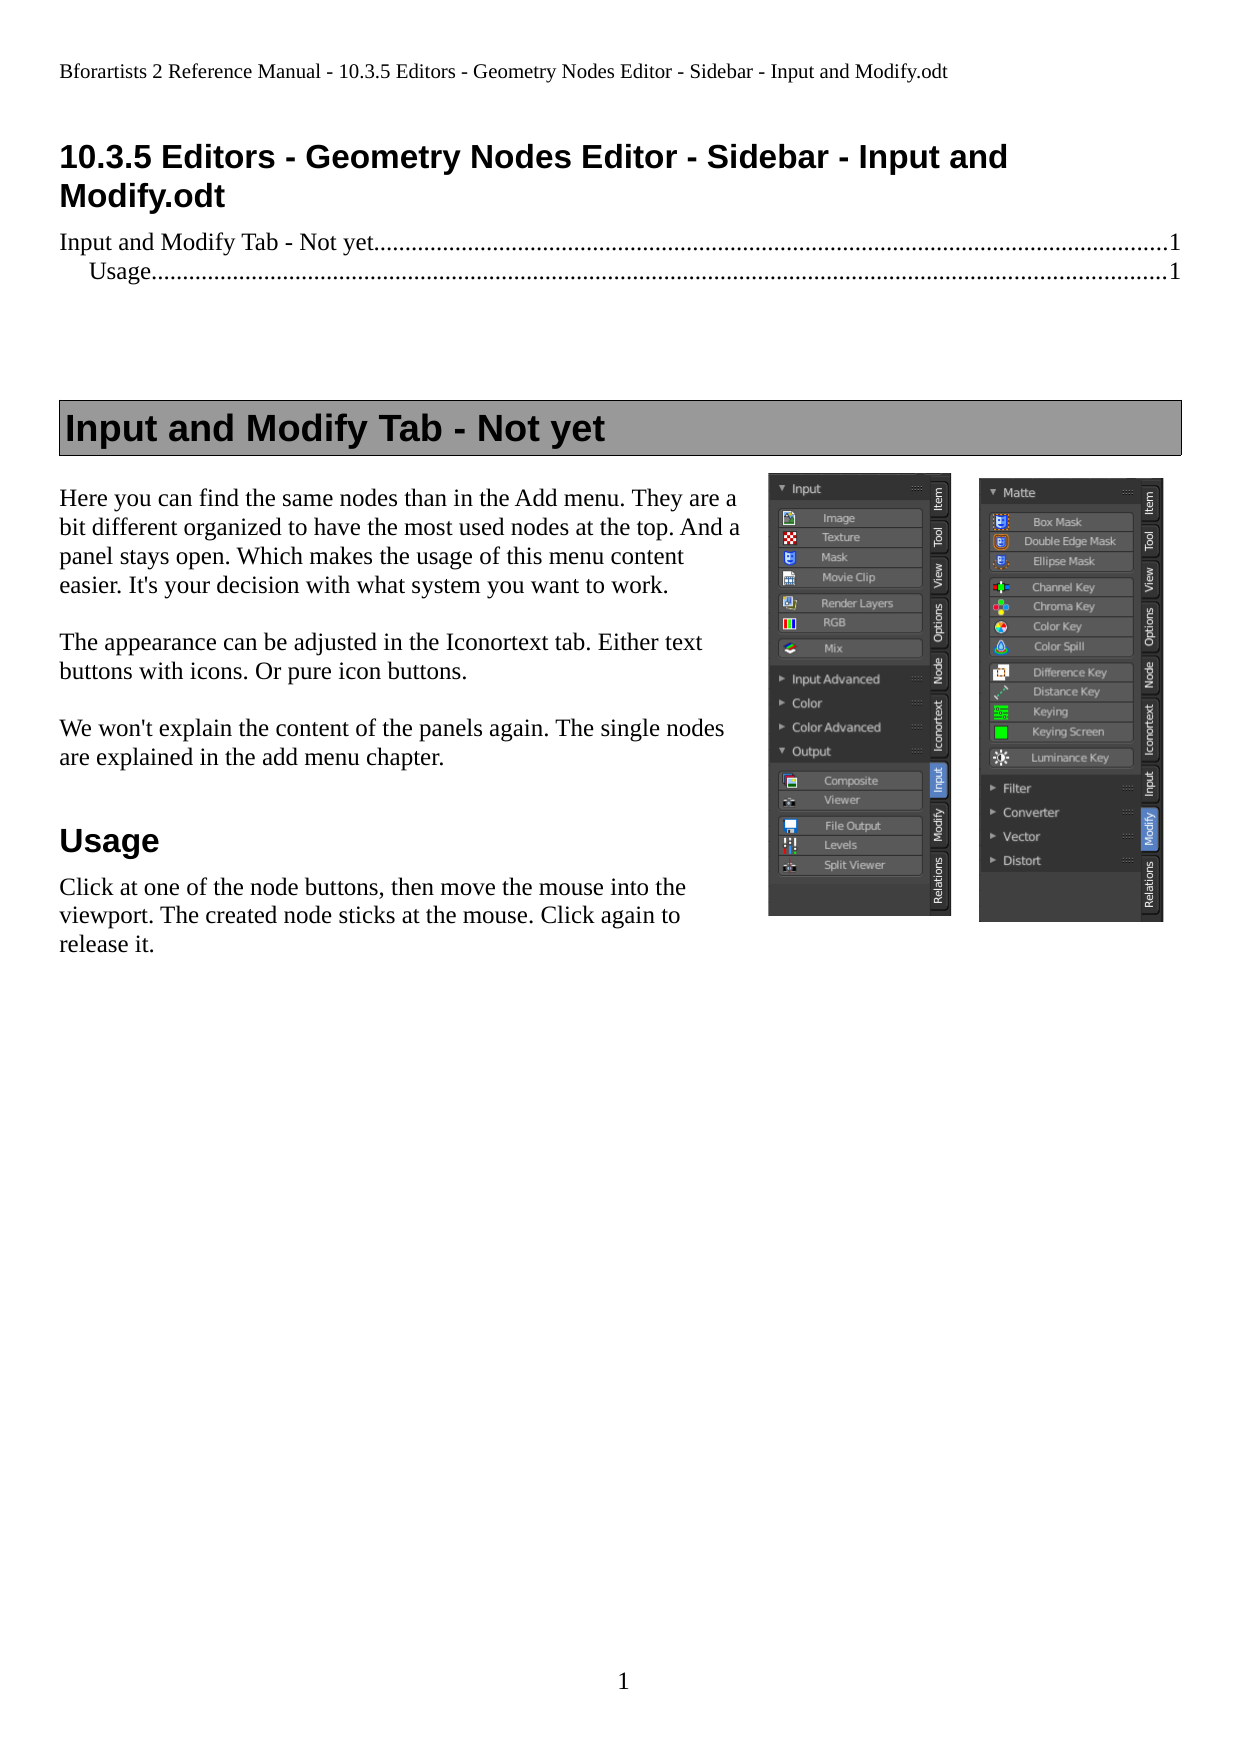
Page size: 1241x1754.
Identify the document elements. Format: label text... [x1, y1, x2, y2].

subtitle 10.3.5 Editors - Geometry Nodes Editor - Sidebar - Input and Modify.odt [59, 138, 1181, 214]
subtitle [1164, 821, 1181, 859]
text Click at one of the node buttons, then move the mouse into the viewport. The created node sticks at the mouse. Click again to release it. [59, 872, 1181, 958]
picture [768, 473, 952, 916]
text The appearance can be adjusted in the Iconortext tab. Either text buttons with icons. Or pure icon buttons. [59, 627, 768, 685]
subtitle [952, 821, 979, 859]
text Usage 1 [88, 256, 1181, 284]
table_header Input and Modify Tab - Not yet [60, 401, 1181, 455]
text Input and Modify Tab - Not yet 1 [59, 227, 1181, 256]
picture [979, 478, 1164, 922]
subtitle Usage [59, 821, 768, 859]
text Here you can find the same nodes than in the Add menu. They are a bit different organized to have the most used nodes at the top. And a panel stays open. Which makes the usage of this menu content easier. It's your decision with what system you want to work. [59, 483, 768, 598]
text We won't explain the content of the panels again. The single nodes are explained in the add menu chapter. [59, 713, 768, 771]
